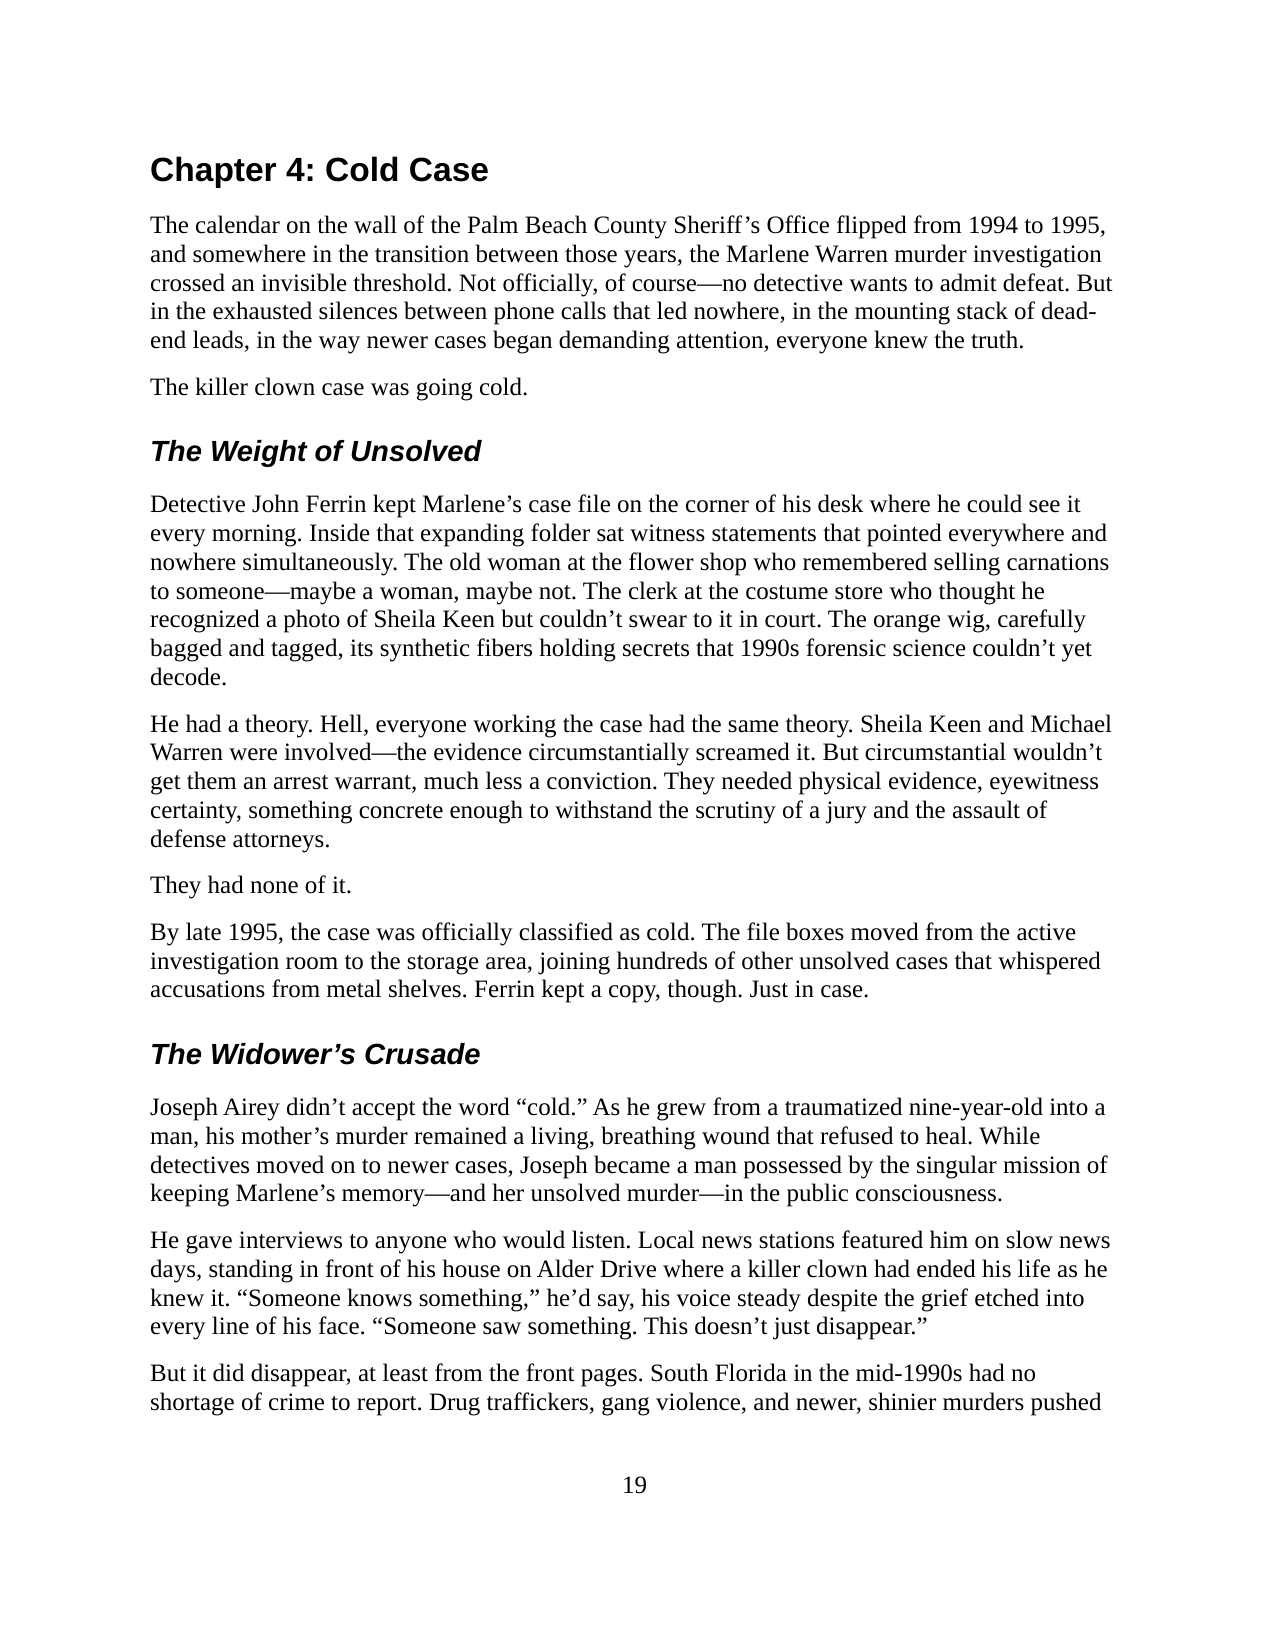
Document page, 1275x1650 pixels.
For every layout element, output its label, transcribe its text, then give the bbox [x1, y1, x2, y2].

subtitle Chapter 4: Cold Case [150, 150, 1125, 189]
text By late 1995, the case was officially classified as cold. The file boxes moved from the active investigation room to the storage area, joining hundreds of other unsolved cases that whispered accusations from metal shelves. Ferrin kept a copy, though. Just in case. [150, 917, 1125, 1003]
text The calendar on the wall of the Palm Beach County Sheriff’s Office flipped from 1994 to 1995, and somewhere in the transition between those years, the Marlene Warren murder investigation crossed an invisible threshold. Not officially, of course—no detective wants to admit defeat. But in the exhausted silences between phone calls that led nowhere, in the mounting stack of dead-end leads, in the way newer cases began demanding attention, everyone knew the truth. [150, 210, 1125, 354]
subtitle The Weight of Unsolved [150, 434, 1125, 468]
text He had a theory. Hell, everyone working the case had the same theory. Sheila Keen and Michael Warren were involved—the evidence circumstantially screamed it. But circumstantial wouldn’t get them an arrest warrant, much less a conviction. They needed physical evidence, eyewitness certainty, something concrete enough to withstand the scrutiny of a jury and the assault of defense attorneys. [150, 709, 1125, 852]
text Joseph Airey didn’t accept the word “cold.” As he grew from a traumatized nine-year-old into a man, his mother’s murder remained a living, breathing wound that refused to heal. While detectives moved on to newer cases, Joseph became a man possessed by the singular mission of keeping Marlene’s memory—and her unsolved murder—in the public consciousness. [150, 1092, 1125, 1207]
text But it did disappear, at least from the front pages. South Florida in the mid-1990s had no shortage of crime to report. Drug traffickers, gang violence, and newer, shinier murders pushed [150, 1358, 1125, 1416]
text They had none of it. [150, 870, 1125, 899]
text Detective John Ferrin kept Marlene’s case file on the corner of his desk where he could see it every morning. Inside that expanding folder sat witness statements that pointed everywhere and nowhere simultaneously. The old woman at the flower shop who remembered selling carnations to someone—maybe a woman, maybe not. The clerk at the costume store who thought he recognized a photo of Sheila Keen but couldn’t swear to it in court. The orange wig, carefully bagged and tagged, its synthetic fibers holding secrets that 1990s forensic science couldn’t yet decode. [150, 489, 1125, 691]
text He gave interviews to anyone who would listen. Local news stations featured him on slow news days, standing in front of his house on Alder Drive where a killer clown had ended his life as he knew it. “Someone knows something,” he’d say, his voice steady despite the grief etched into every line of his face. “Someone saw something. This doesn’t just disappear.” [150, 1225, 1125, 1340]
text The killer clown case was going cold. [150, 372, 1125, 401]
subtitle The Widower’s Crusade [150, 1037, 1125, 1071]
